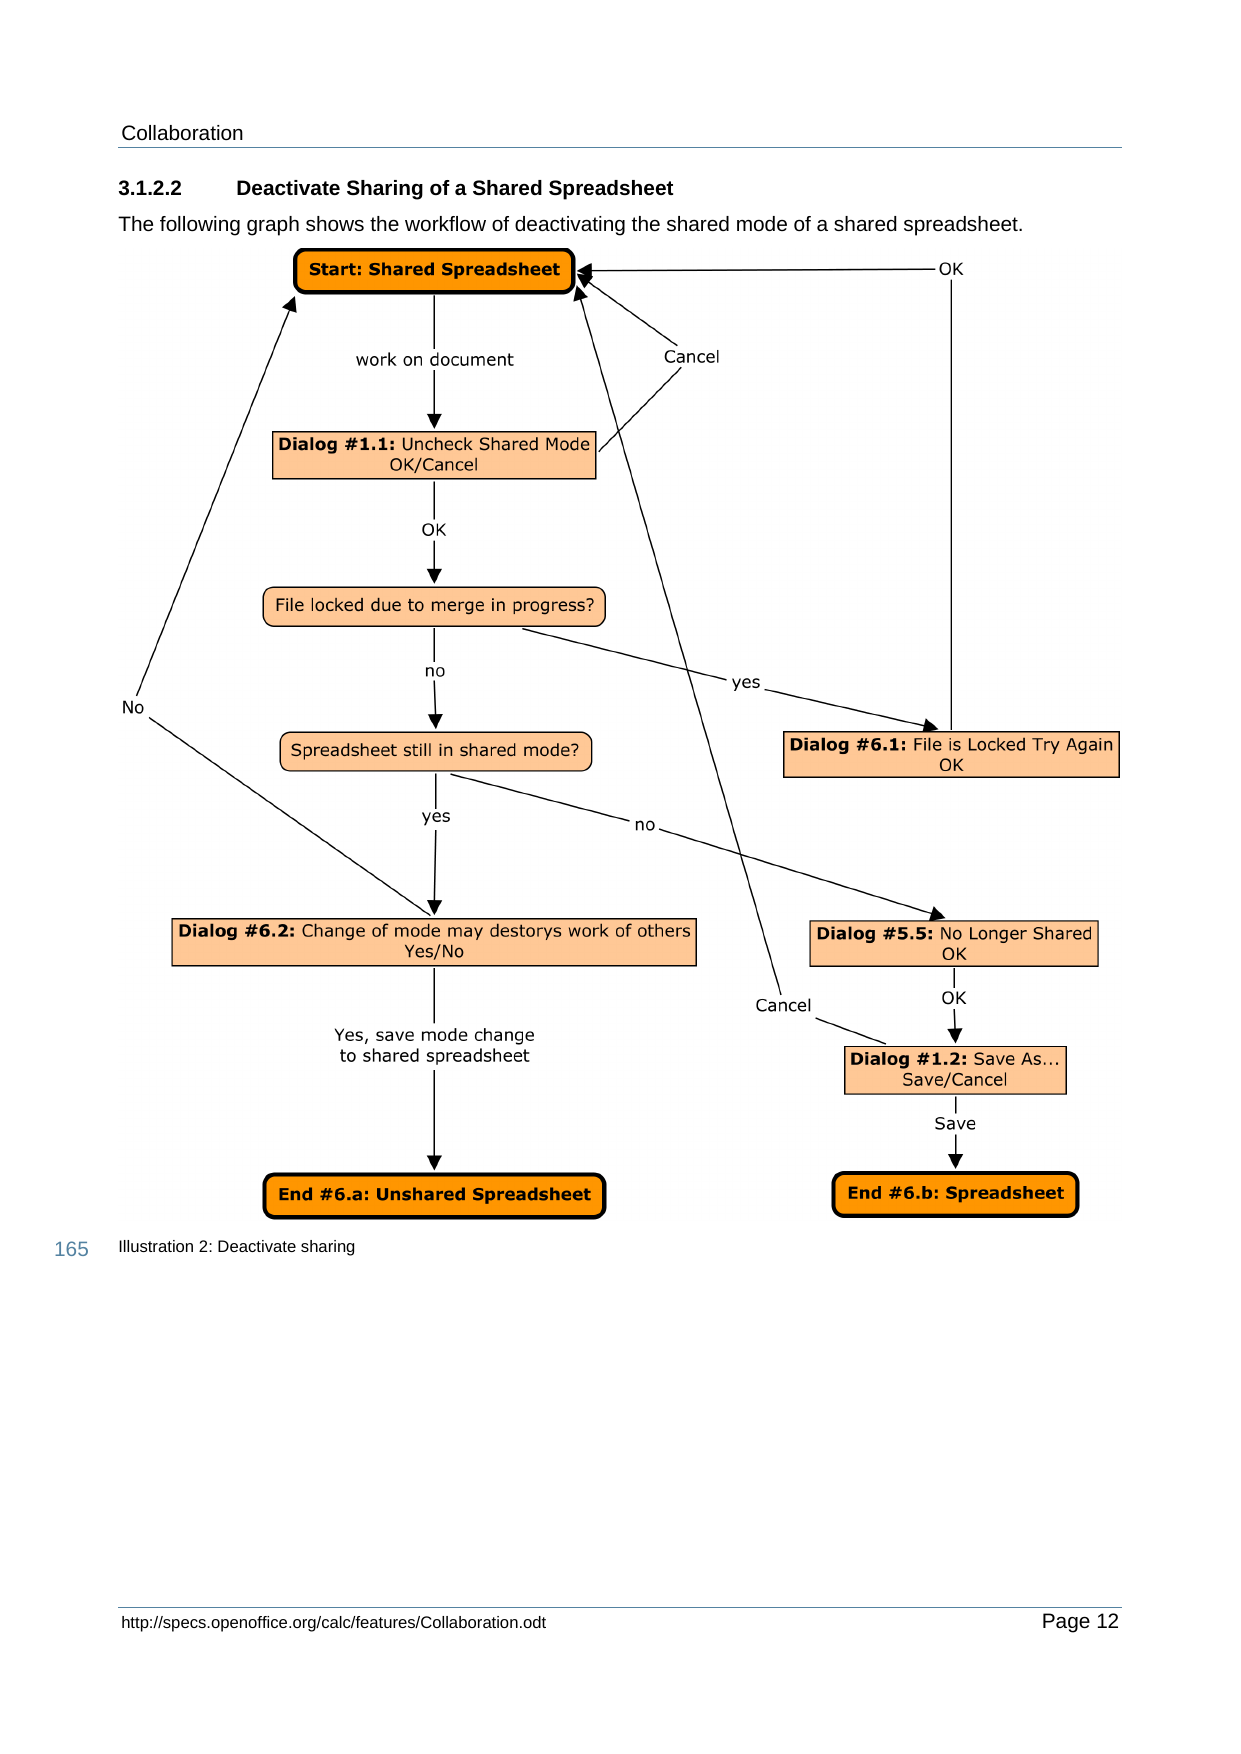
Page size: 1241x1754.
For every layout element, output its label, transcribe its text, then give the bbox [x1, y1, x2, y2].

text Illustration 2: Deactivate sharing [118, 1221, 1122, 1256]
text The following graph shows the workflow of deactivating the shared mode of a shared spreadsheet. [118, 212, 1122, 236]
subtitle Deactivate Sharing of a Shared Spreadsheet [118, 177, 1122, 200]
picture [118, 248, 1122, 1221]
